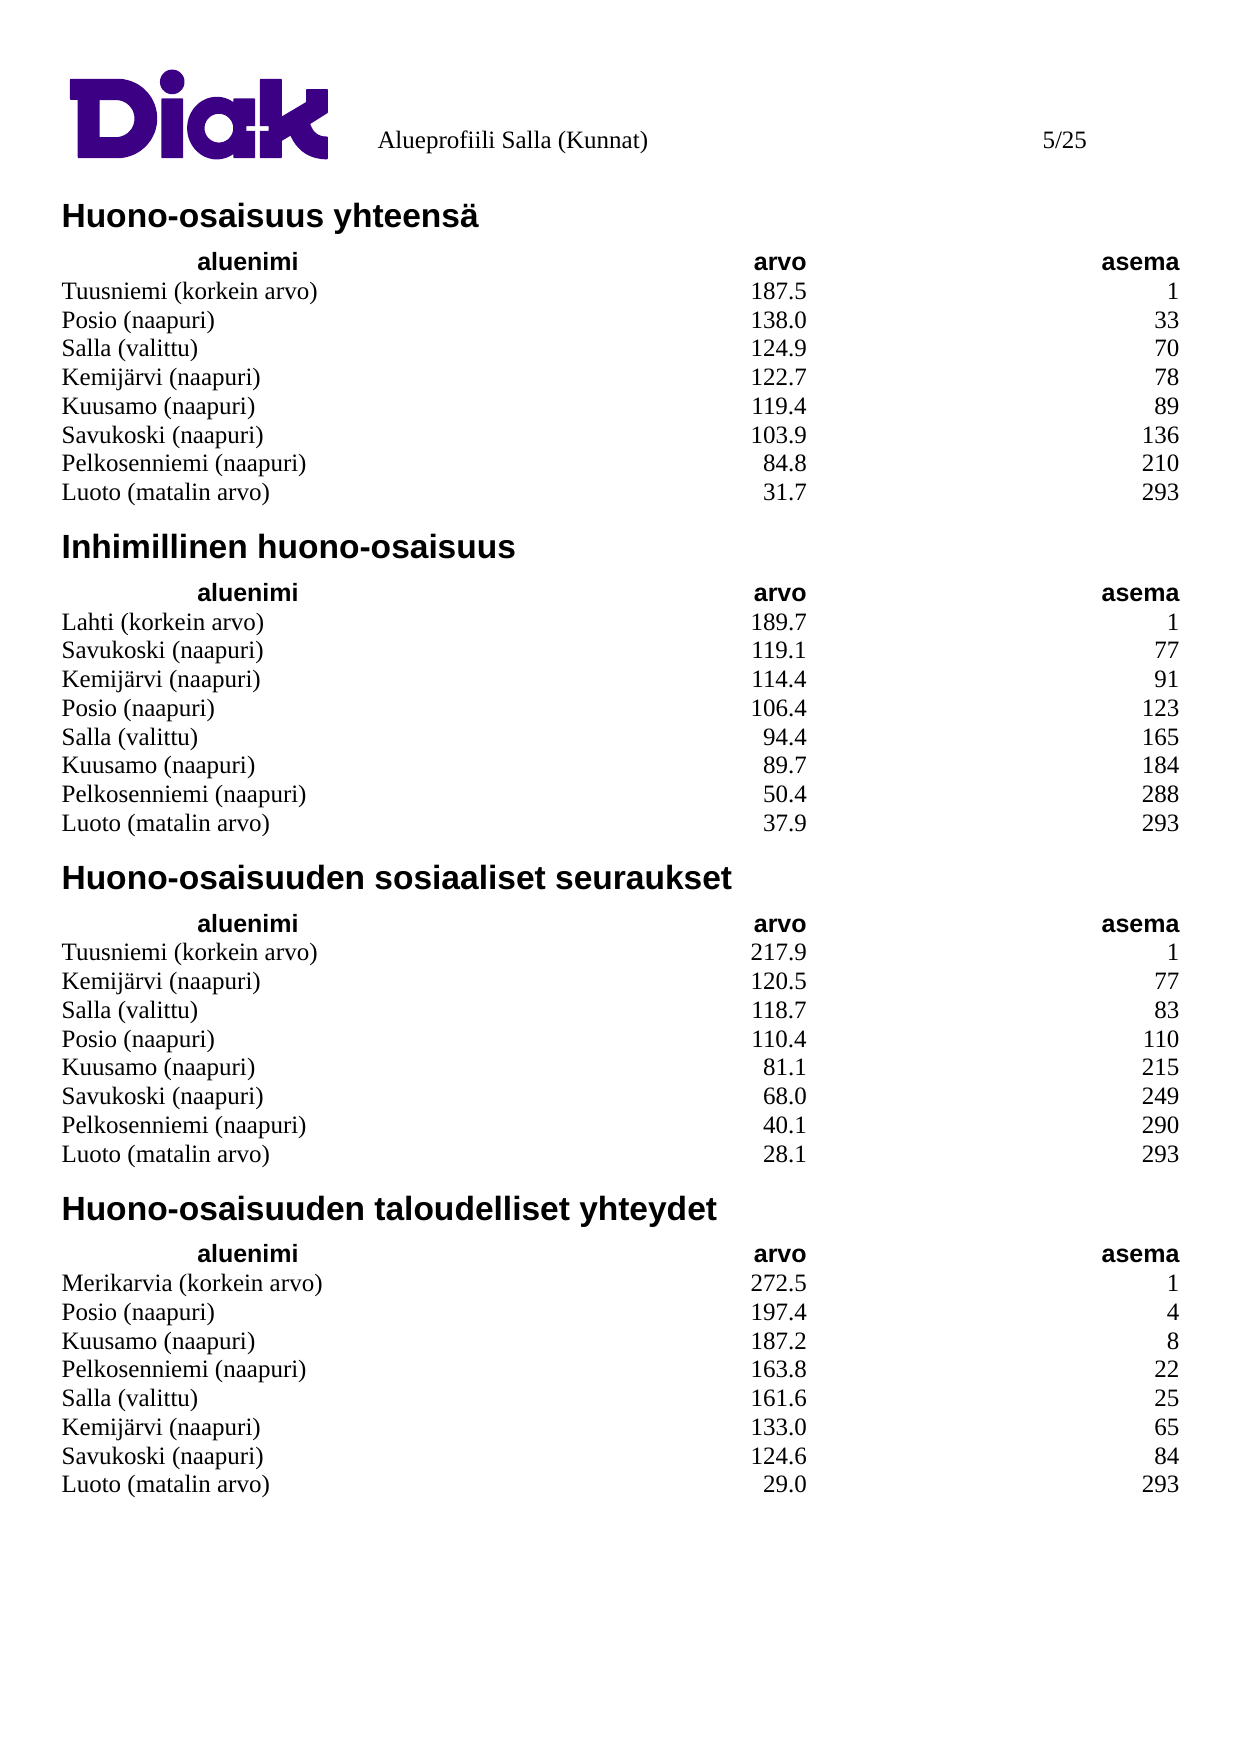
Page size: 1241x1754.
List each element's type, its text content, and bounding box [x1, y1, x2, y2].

table_cell 33 [806, 305, 1179, 333]
table_cell 197.4 [434, 1297, 806, 1326]
table_cell 189.7 [434, 607, 806, 636]
table_cell Luoto (matalin arvo) [61, 808, 434, 837]
table_cell 133.0 [434, 1412, 806, 1441]
table_cell Pelkosenniemi (naapuri) [61, 1110, 434, 1139]
table_cell 272.5 [434, 1268, 806, 1297]
table_cell 210 [806, 449, 1179, 477]
table_cell 118.7 [434, 995, 806, 1024]
table_cell Pelkosenniemi (naapuri) [61, 449, 434, 477]
table_header asema [806, 578, 1179, 607]
table_cell 293 [806, 1470, 1179, 1498]
table_cell 94.4 [434, 722, 806, 751]
table_cell 136 [806, 420, 1179, 448]
table_cell 106.4 [434, 693, 806, 722]
table_cell 184 [806, 751, 1179, 779]
table_header arvo [434, 247, 806, 276]
table_cell 290 [806, 1110, 1179, 1139]
subtitle Inhimillinen huono-osaisuus [61, 527, 1179, 566]
table_cell 68.0 [434, 1081, 806, 1110]
table_cell Savukoski (naapuri) [61, 1441, 434, 1469]
table_cell Kuusamo (naapuri) [61, 391, 434, 420]
table_cell 89 [806, 391, 1179, 420]
table_cell Luoto (matalin arvo) [61, 1139, 434, 1167]
table_cell 81.1 [434, 1053, 806, 1081]
table_header aluenimi [61, 247, 434, 276]
table_cell Kemijärvi (naapuri) [61, 362, 434, 391]
table_cell 124.6 [434, 1441, 806, 1469]
table_cell 8 [806, 1326, 1179, 1354]
table_cell 110.4 [434, 1024, 806, 1052]
table_cell Kemijärvi (naapuri) [61, 966, 434, 995]
table_cell Kuusamo (naapuri) [61, 1326, 434, 1354]
table_cell Luoto (matalin arvo) [61, 1470, 434, 1498]
table_cell 50.4 [434, 779, 806, 808]
table_cell 293 [806, 1139, 1179, 1167]
table_cell 217.9 [434, 938, 806, 966]
table_cell Savukoski (naapuri) [61, 420, 434, 448]
table_cell 31.7 [434, 477, 806, 506]
table_cell 1 [806, 276, 1179, 305]
table_cell 40.1 [434, 1110, 806, 1139]
table_cell 77 [806, 966, 1179, 995]
table_cell Kuusamo (naapuri) [61, 1053, 434, 1081]
subtitle Huono-osaisuuden taloudelliset yhteydet [61, 1188, 1179, 1227]
table_header asema [806, 1240, 1179, 1268]
table_cell 161.6 [434, 1383, 806, 1412]
table_cell 120.5 [434, 966, 806, 995]
table_cell 187.2 [434, 1326, 806, 1354]
table_cell 119.1 [434, 636, 806, 664]
table_cell Savukoski (naapuri) [61, 1081, 434, 1110]
table_header arvo [434, 1240, 806, 1268]
table_cell Kemijärvi (naapuri) [61, 664, 434, 693]
table_cell 165 [806, 722, 1179, 751]
table_header arvo [434, 909, 806, 937]
table_cell 1 [806, 1268, 1179, 1297]
table_cell Savukoski (naapuri) [61, 636, 434, 664]
table_cell 249 [806, 1081, 1179, 1110]
table_cell 1 [806, 607, 1179, 636]
table_cell 65 [806, 1412, 1179, 1441]
table_cell 119.4 [434, 391, 806, 420]
table_cell 122.7 [434, 362, 806, 391]
table_cell Posio (naapuri) [61, 1024, 434, 1052]
table_cell Salla (valittu) [61, 995, 434, 1024]
table_cell 123 [806, 693, 1179, 722]
table_cell 4 [806, 1297, 1179, 1326]
table_cell Kuusamo (naapuri) [61, 751, 434, 779]
table_cell 84.8 [434, 449, 806, 477]
table_cell 83 [806, 995, 1179, 1024]
table_cell Pelkosenniemi (naapuri) [61, 1355, 434, 1383]
table_cell 77 [806, 636, 1179, 664]
table_cell 124.9 [434, 334, 806, 362]
table_cell Posio (naapuri) [61, 305, 434, 333]
table_cell 114.4 [434, 664, 806, 693]
table_cell 78 [806, 362, 1179, 391]
table_cell 37.9 [434, 808, 806, 837]
table_header aluenimi [61, 1240, 434, 1268]
table_header aluenimi [61, 578, 434, 607]
table_cell 288 [806, 779, 1179, 808]
table_cell 25 [806, 1383, 1179, 1412]
table_cell Luoto (matalin arvo) [61, 477, 434, 506]
table_header aluenimi [61, 909, 434, 937]
table_cell 103.9 [434, 420, 806, 448]
table_cell 138.0 [434, 305, 806, 333]
table_cell 91 [806, 664, 1179, 693]
table_cell 89.7 [434, 751, 806, 779]
subtitle Huono-osaisuuden sosiaaliset seuraukset [61, 858, 1179, 896]
table_header asema [806, 247, 1179, 276]
table_cell 1 [806, 938, 1179, 966]
table_cell Salla (valittu) [61, 334, 434, 362]
table_cell 293 [806, 477, 1179, 506]
table_cell Kemijärvi (naapuri) [61, 1412, 434, 1441]
table_cell 293 [806, 808, 1179, 837]
table_cell Tuusniemi (korkein arvo) [61, 276, 434, 305]
table_cell Salla (valittu) [61, 1383, 434, 1412]
table_cell 22 [806, 1355, 1179, 1383]
table_cell 215 [806, 1053, 1179, 1081]
table_cell 110 [806, 1024, 1179, 1052]
subtitle Huono-osaisuus yhteensä [61, 196, 1179, 235]
table_cell 70 [806, 334, 1179, 362]
table_cell 29.0 [434, 1470, 806, 1498]
table_cell 187.5 [434, 276, 806, 305]
table_cell Posio (naapuri) [61, 1297, 434, 1326]
table_cell 163.8 [434, 1355, 806, 1383]
table_cell 28.1 [434, 1139, 806, 1167]
table_header asema [806, 909, 1179, 937]
table_cell Posio (naapuri) [61, 693, 434, 722]
table_cell 84 [806, 1441, 1179, 1469]
table_cell Lahti (korkein arvo) [61, 607, 434, 636]
table_cell Pelkosenniemi (naapuri) [61, 779, 434, 808]
table_cell Merikarvia (korkein arvo) [61, 1268, 434, 1297]
table_header arvo [434, 578, 806, 607]
table_cell Salla (valittu) [61, 722, 434, 751]
table_cell Tuusniemi (korkein arvo) [61, 938, 434, 966]
